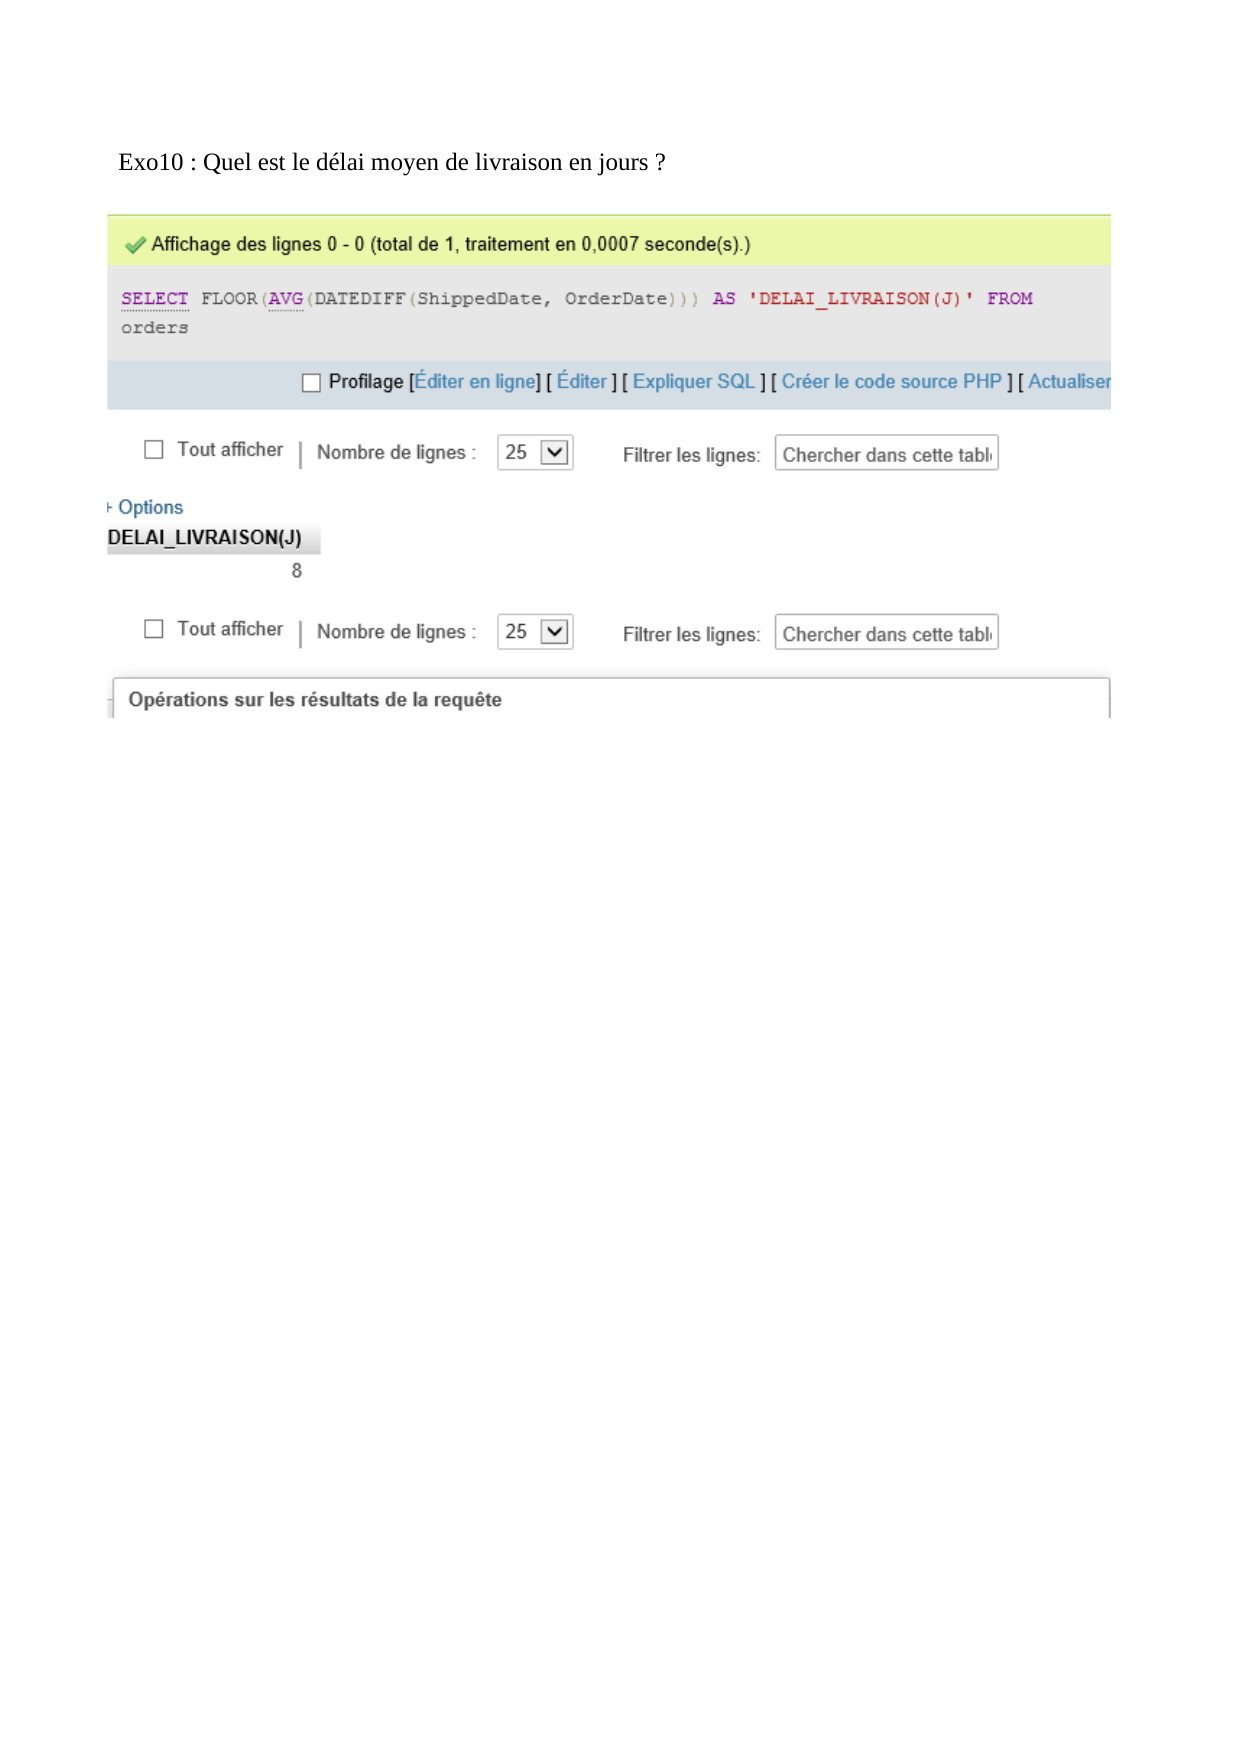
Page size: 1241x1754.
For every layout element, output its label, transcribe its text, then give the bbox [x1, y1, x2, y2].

text Exo10 : Quel est le délai moyen de livraison en jours ? [118, 147, 1122, 176]
picture [107, 206, 1112, 718]
